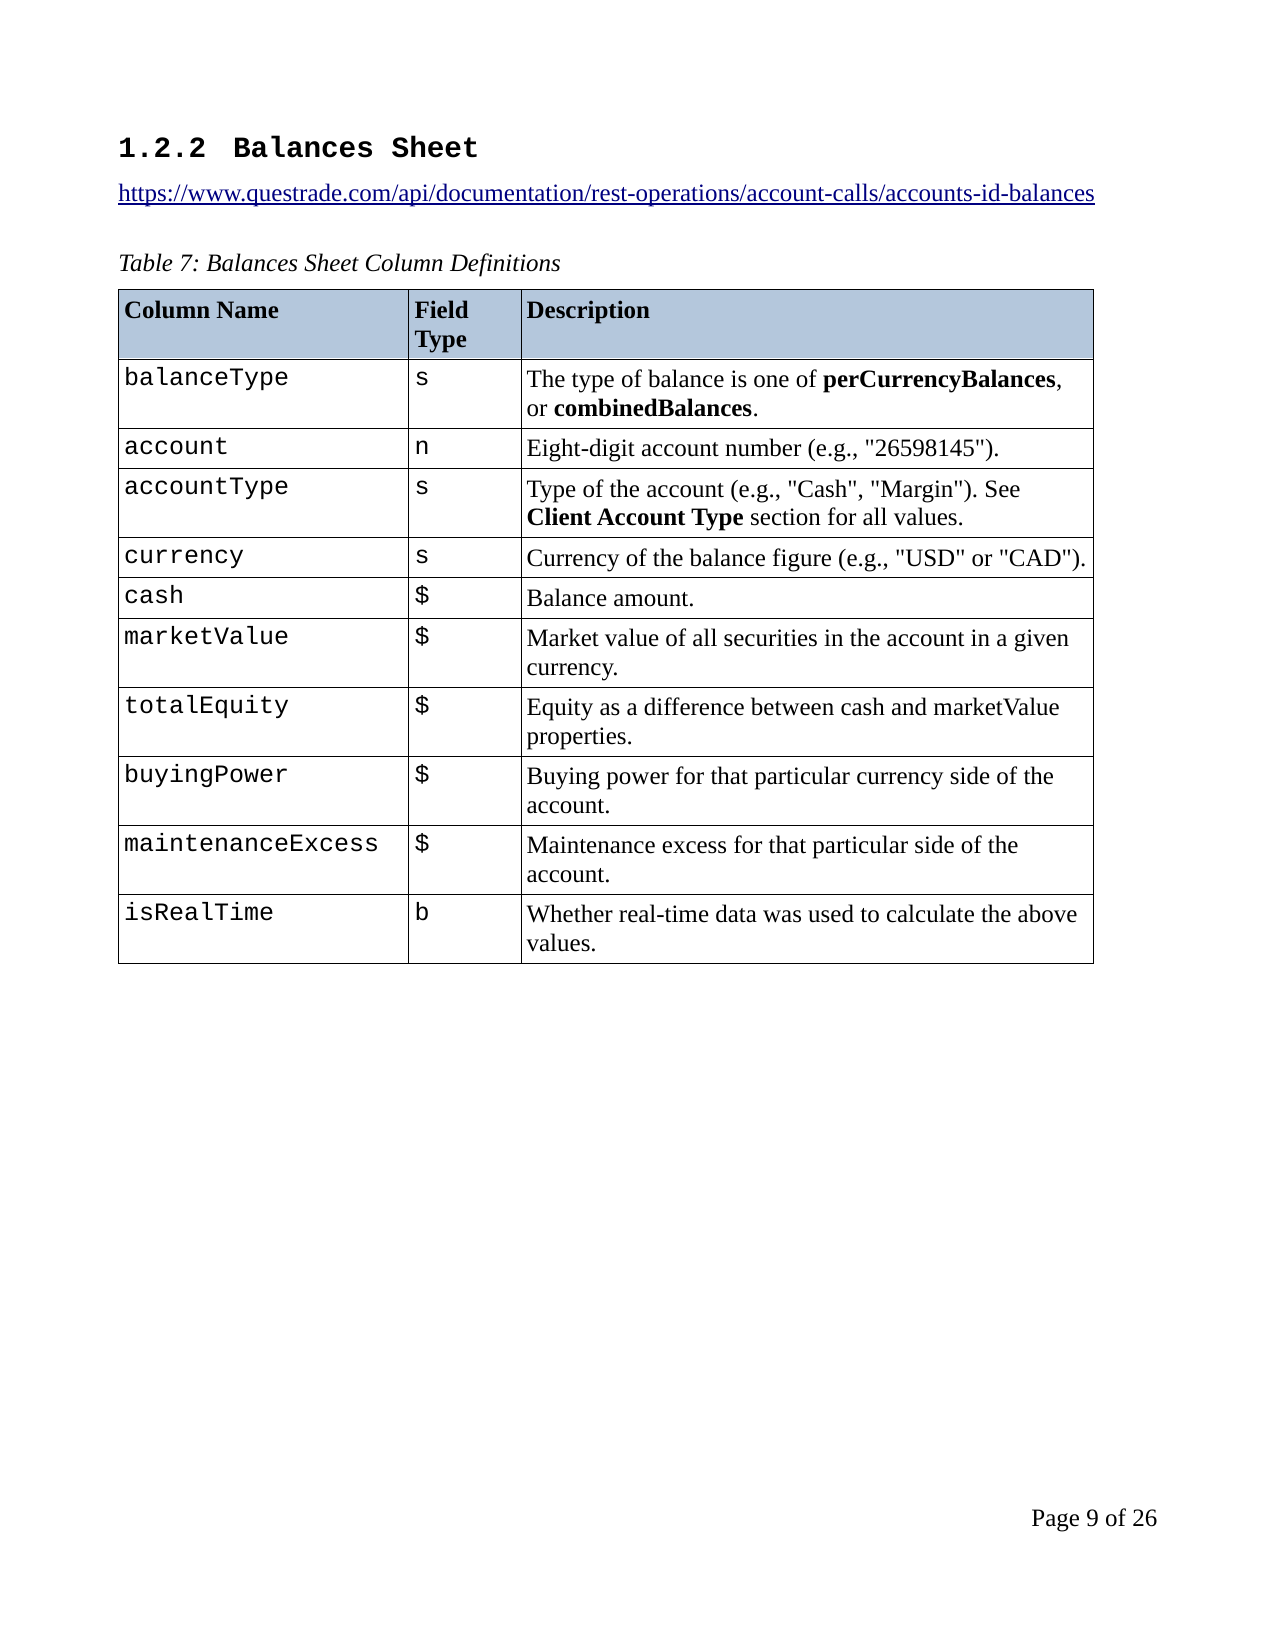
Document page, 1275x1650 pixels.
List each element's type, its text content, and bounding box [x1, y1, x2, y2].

table_cell isRealTime [119, 895, 408, 963]
table_cell s [409, 538, 521, 577]
table_cell maintenanceExcess [119, 826, 408, 894]
table_cell account [119, 429, 408, 468]
table_cell s [409, 469, 521, 537]
table_cell cash [119, 578, 408, 617]
text https://www.questrade.com/api/documentation/rest-operations/account-calls/accounts-id-balances [118, 178, 1157, 207]
table_cell marketValue [119, 619, 408, 687]
subtitle 1.2.2 Balances Sheet [118, 133, 1157, 166]
table_cell $ [409, 578, 521, 617]
table_cell n [409, 429, 521, 468]
table_header Description [522, 290, 1093, 358]
table_cell Equity as a difference between cash and marketValue properties. [522, 688, 1093, 756]
table_cell $ [409, 619, 521, 687]
table_cell totalEquity [119, 688, 408, 756]
table_cell Eight-digit account number (e.g., "26598145"). [522, 429, 1093, 468]
text Table 7: Balances Sheet Column Definitions [118, 248, 1157, 277]
table_cell Market value of all securities in the account in a given currency. [522, 619, 1093, 687]
table_cell accountType [119, 469, 408, 537]
table_cell b [409, 895, 521, 963]
table_header Field Type [409, 290, 521, 358]
table_cell Buying power for that particular currency side of the account. [522, 757, 1093, 825]
table_cell $ [409, 757, 521, 825]
table_cell s [409, 360, 521, 427]
table_header Column Name [119, 290, 408, 358]
table_cell The type of balance is one of perCurrencyBalances, or combinedBalances. [522, 360, 1093, 427]
table_cell Type of the account (e.g., "Cash", "Margin"). See Client Account Type section for all values. [522, 469, 1093, 537]
table_cell $ [409, 826, 521, 894]
table_cell $ [409, 688, 521, 756]
table_cell Maintenance excess for that particular side of the account. [522, 826, 1093, 894]
table_cell balanceType [119, 360, 408, 427]
table_cell currency [119, 538, 408, 577]
table_cell buyingPower [119, 757, 408, 825]
table_cell Whether real-time data was used to calculate the above values. [522, 895, 1093, 963]
table_cell Balance amount. [522, 578, 1093, 617]
table_cell Currency of the balance figure (e.g., "USD" or "CAD"). [522, 538, 1093, 577]
